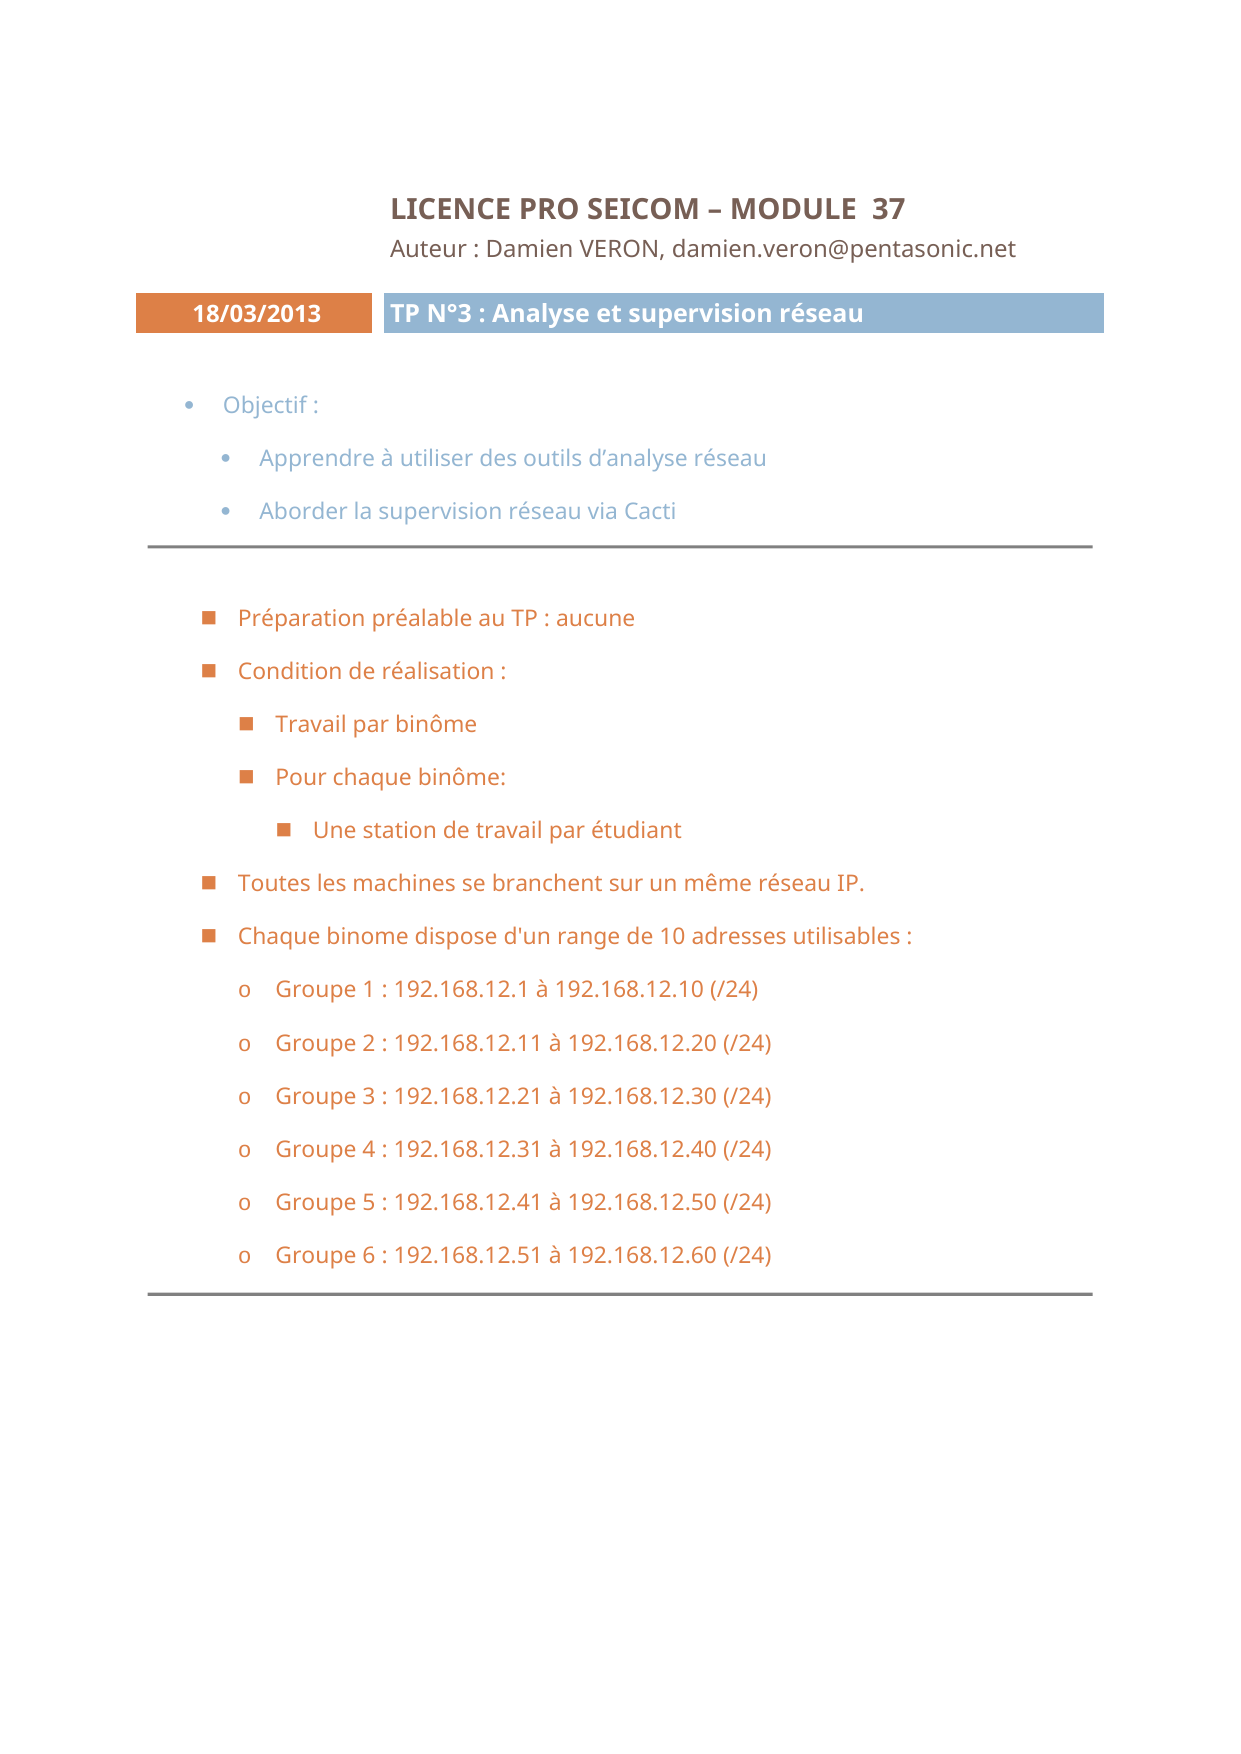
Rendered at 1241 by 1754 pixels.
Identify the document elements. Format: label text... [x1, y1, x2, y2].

list Travail par binôme [238, 708, 1092, 739]
list Toutes les machines se branchent sur un même réseau IP. [200, 867, 1092, 898]
table_cell Objectif : Apprendre à utiliser des outils d’analyse réseau Aborder la supervision réseau via Cacti [136, 333, 1104, 545]
table_cell 18/03/2013 [136, 293, 372, 333]
table_cell TP N°3 : Analyse et supervision réseau [384, 293, 1104, 333]
list Pour chaque binôme: [238, 761, 1092, 792]
list Groupe 1 : 192.168.12.1 à 192.168.12.10 (/24) [238, 973, 1092, 1005]
list Groupe 3 : 192.168.12.21 à 192.168.12.30 (/24) [238, 1080, 1092, 1111]
table_header [136, 180, 378, 293]
list Une station de travail par étudiant [275, 814, 1092, 845]
list Chaque binome dispose d'un range de 10 adresses utilisables : [200, 920, 1092, 951]
list Groupe 5 : 192.168.12.41 à 192.168.12.50 (/24) [238, 1186, 1092, 1218]
list Groupe 6 : 192.168.12.51 à 192.168.12.60 (/24) [238, 1239, 1092, 1271]
table_header LICENCE PRO SEICOM – MODULE 37 Auteur : Damien VERON, damien.veron@pentasonic.net [378, 180, 1104, 293]
list Groupe 2 : 192.168.12.11 à 192.168.12.20 (/24) [238, 1027, 1092, 1058]
list Condition de réalisation : [200, 654, 1092, 686]
list Préparation préalable au TP : aucune [200, 601, 1092, 633]
list Groupe 4 : 192.168.12.31 à 192.168.12.40 (/24) [238, 1133, 1092, 1164]
